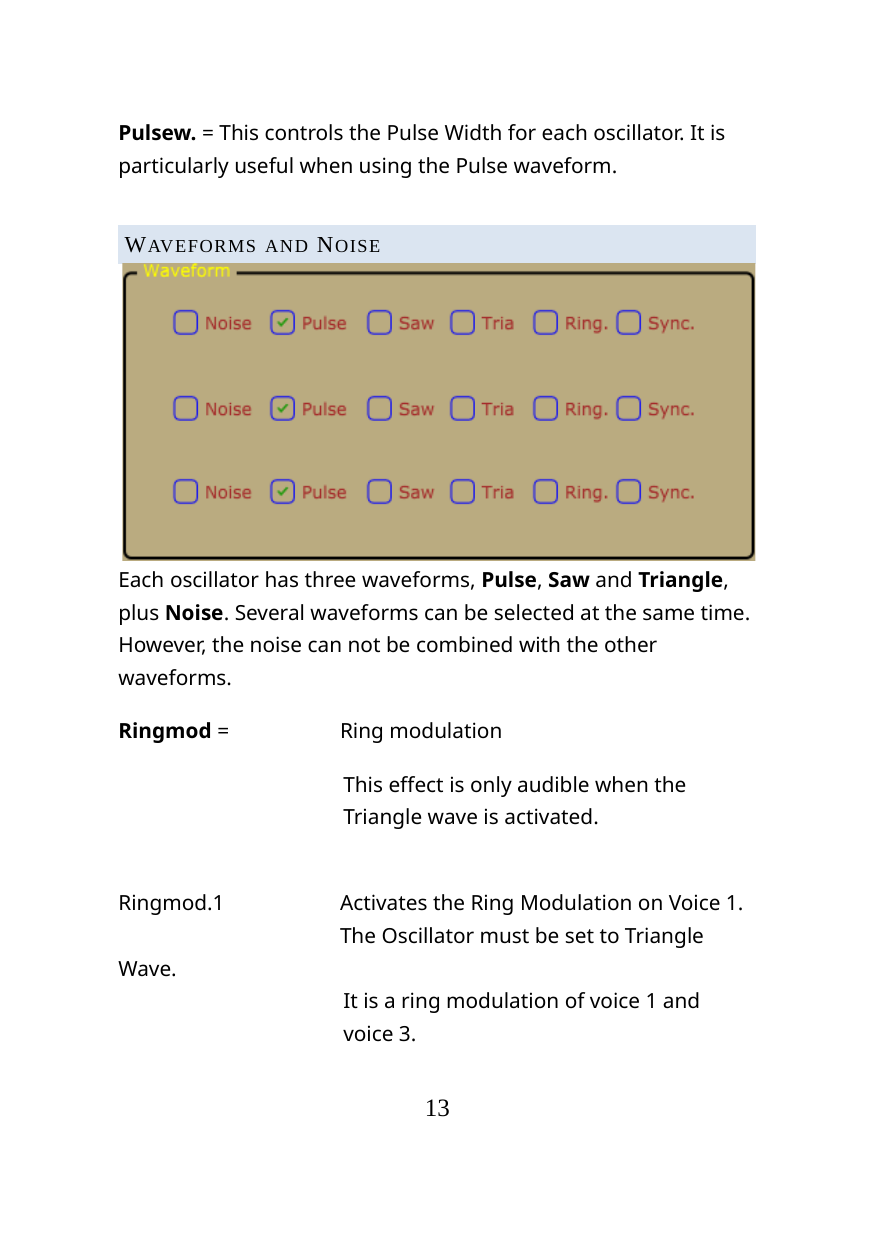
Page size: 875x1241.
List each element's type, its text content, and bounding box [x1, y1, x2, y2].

text Pulsew. = This controls the Pulse Width for each oscillator. It is particularly useful when using the Pulse waveform. [118, 118, 756, 179]
picture [122, 263, 756, 561]
text Each oscillator has three waveforms, Pulse, Saw and Triangle, plus Noise. Several waveforms can be selected at the same time. However, the noise can not be combined with the other waveforms. [118, 264, 756, 691]
text Ringmod = Ring modulation [118, 716, 756, 745]
text The Oscillator must be set to Triangle Wave. [118, 921, 756, 982]
text It is a ring modulation of voice 1 and voice 3. [343, 986, 756, 1047]
text Ringmod.1 Activates the Ring Modulation on Voice 1. [118, 888, 756, 917]
text This effect is only audible when the Triangle wave is activated. [343, 770, 756, 831]
subtitle Waveforms and Noise [124, 231, 750, 258]
